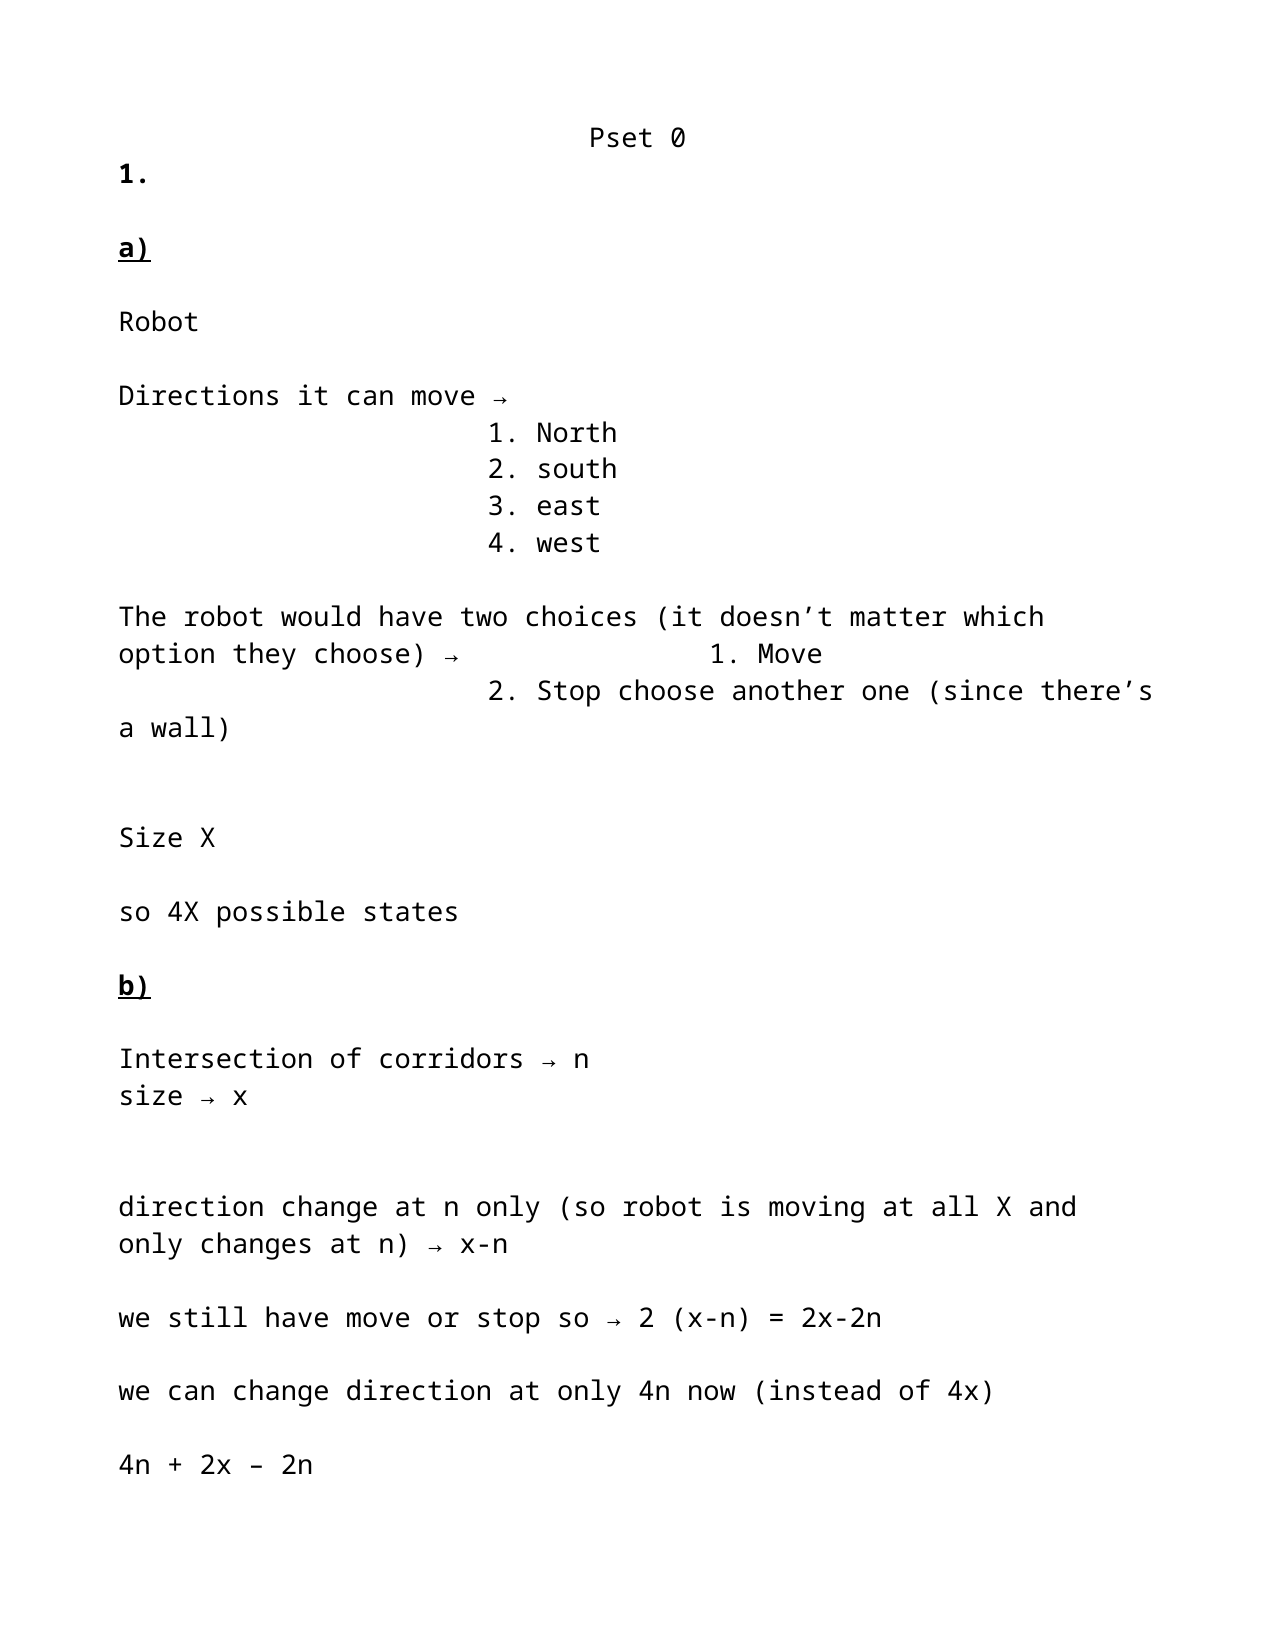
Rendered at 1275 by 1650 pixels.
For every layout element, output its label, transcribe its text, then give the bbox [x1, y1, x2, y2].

text 2. south [118, 450, 1157, 487]
text we still have move or stop so → 2 (x-n) = 2x-2n [118, 1298, 1157, 1335]
text 4n + 2x – 2n [118, 1446, 1157, 1482]
text 1. North [118, 413, 1157, 450]
text 3. east [118, 487, 1157, 524]
text 4. west [118, 524, 1157, 561]
text 2. Stop choose another one (since there’s a wall) [118, 671, 1157, 745]
text Directions it can move → [118, 376, 1157, 413]
text so 4X possible states [118, 892, 1157, 929]
text Robot [118, 302, 1157, 339]
text Pset 0 [118, 118, 1157, 155]
text The robot would have two choices (it doesn’t matter which option they choose) → 1. Move [118, 597, 1157, 671]
text b) [118, 966, 1157, 1003]
text 1. [118, 155, 1157, 192]
text a) [118, 229, 1157, 266]
text we can change direction at only 4n now (instead of 4x) [118, 1372, 1157, 1409]
text Intersection of corridors → n [118, 1040, 1157, 1077]
text size → x [118, 1077, 1157, 1151]
text Size X [118, 819, 1157, 856]
text direction change at n only (so robot is moving at all X and only changes at n) → x-n [118, 1187, 1157, 1261]
